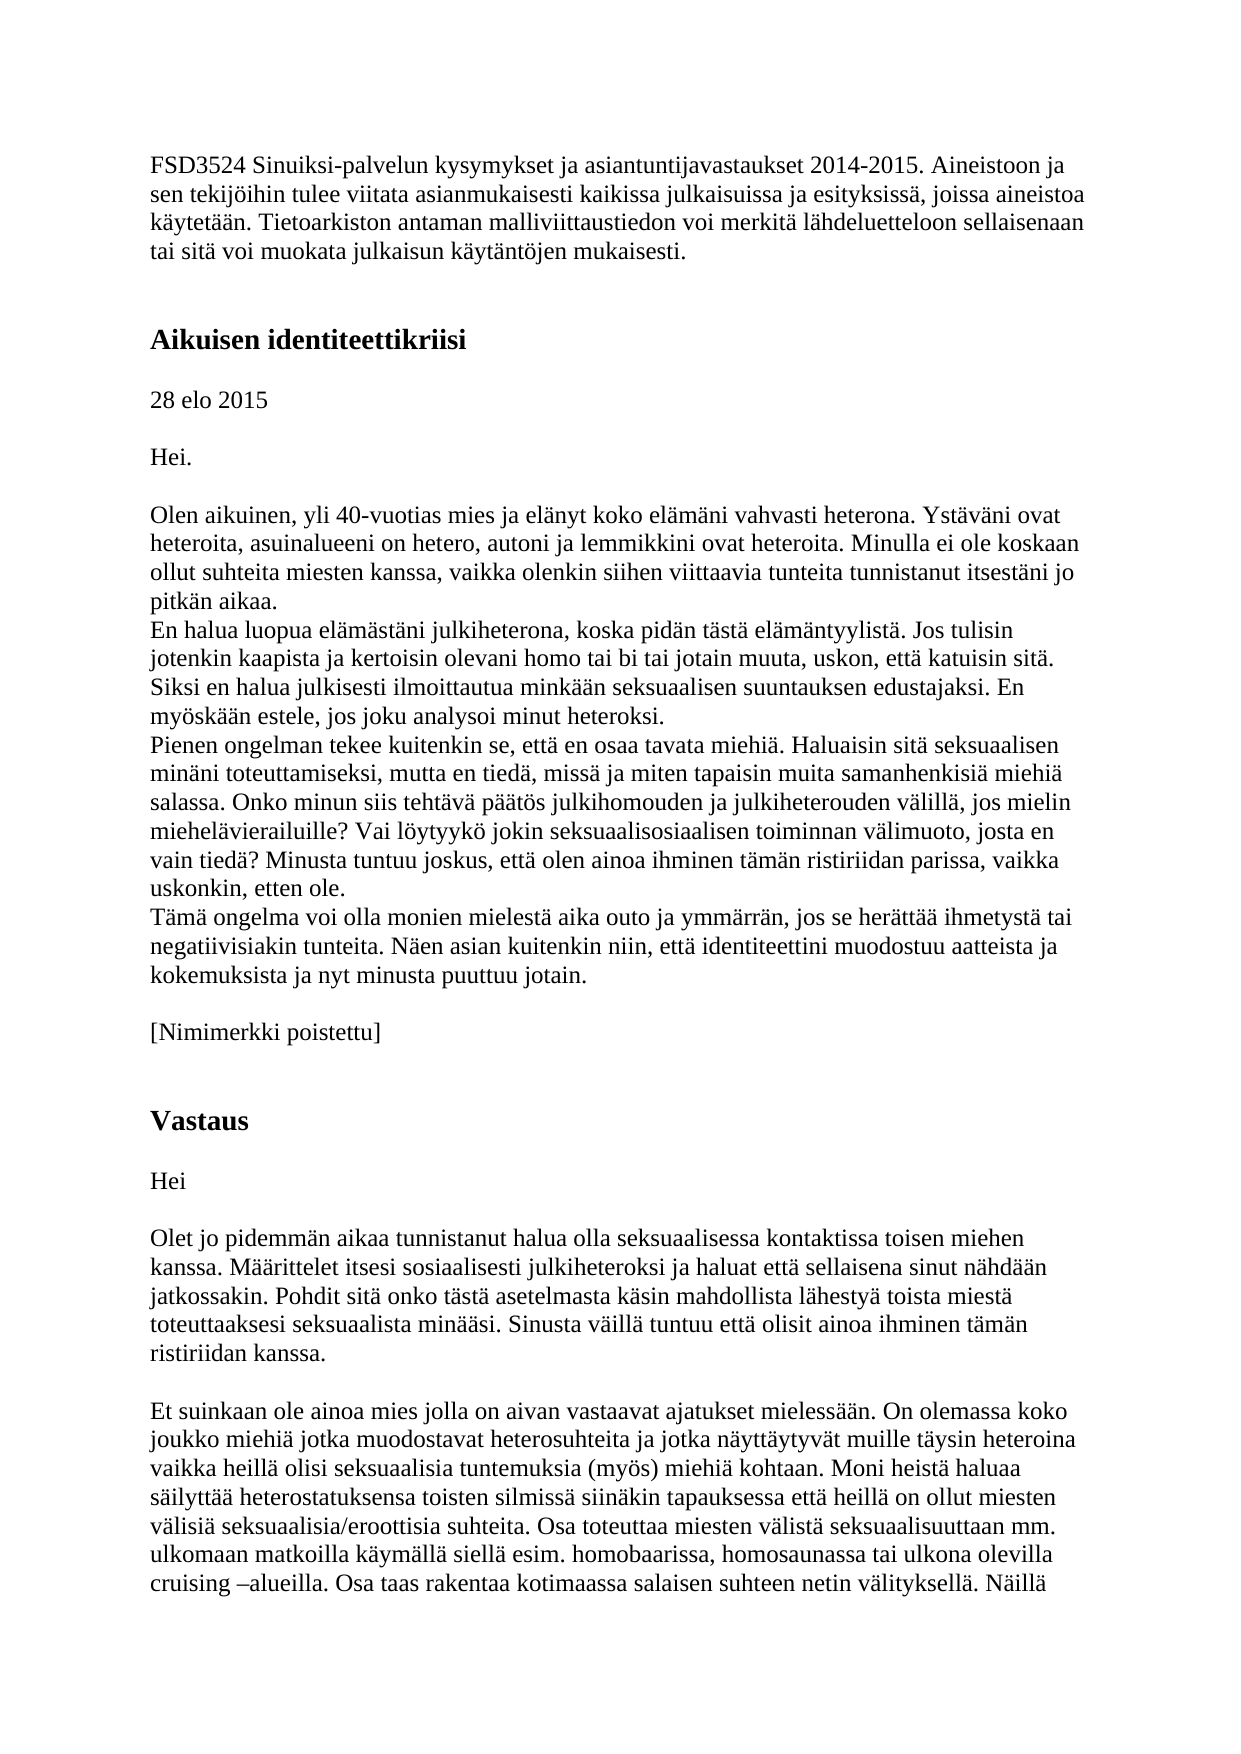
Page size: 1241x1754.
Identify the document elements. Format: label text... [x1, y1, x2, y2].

text Olen aikuinen, yli 40-vuotias mies ja elänyt koko elämäni vahvasti heterona. Ystäväni ovat heteroita, asuinalueeni on hetero, autoni ja lemmikkini ovat heteroita. Minulla ei ole koskaan ollut suhteita miesten kanssa, vaikka olenkin siihen viittaavia tunteita tunnistanut itsestäni jo pitkän aikaa. En halua luopua elämästäni julkiheterona, koska pidän tästä elämäntyylistä. Jos tulisin jotenkin kaapista ja kertoisin olevani homo tai bi tai jotain muuta, uskon, että katuisin sitä. Siksi en halua julkisesti ilmoittautua minkään seksuaalisen suuntauksen edustajaksi. En myöskään estele, jos joku analysoi minut heteroksi. Pienen ongelman tekee kuitenkin se, että en osaa tavata miehiä. Haluaisin sitä seksuaalisen minäni toteuttamiseksi, mutta en tiedä, missä ja miten tapaisin muita samanhenkisiä miehiä salassa. Onko minun siis tehtävä päätös julkihomouden ja julkiheterouden välillä, jos mielin miehelävierailuille? Vai löytyykö jokin seksuaalisosiaalisen toiminnan välimuoto, josta en vain tiedä? Minusta tuntuu joskus, että olen ainoa ihminen tämän ristiriidan parissa, vaikka uskonkin, etten ole. Tämä ongelma voi olla monien mielestä aika outo ja ymmärrän, jos se herättää ihmetystä tai negatiivisiakin tunteita. Näen asian kuitenkin niin, että identiteettini muodostuu aatteista ja kokemuksista ja nyt minusta puuttuu jotain. [150, 471, 1090, 988]
text Hei [150, 1166, 1090, 1194]
text 28 elo 2015 [150, 385, 1090, 413]
text FSD3524 Sinuiksi-palvelun kysymykset ja asiantuntijavastaukset 2014-2015. Aineistoon ja sen tekijöihin tulee viitata asianmukaisesti kaikissa julkaisuissa ja esityksissä, joissa aineistoa käytetään. Tietoarkiston antaman malliviittaustiedon voi merkitä lähdeluetteloon sellaisenaan tai sitä voi muokata julkaisun käytäntöjen mukaisesti. [150, 150, 1090, 265]
text Vastaus [150, 1103, 1090, 1137]
text Olet jo pidemmän aikaa tunnistanut halua olla seksuaalisessa kontaktissa toisen miehen kanssa. Määrittelet itsesi sosiaalisesti julkiheteroksi ja haluat että sellaisena sinut nähdään jatkossakin. Pohdit sitä onko tästä asetelmasta käsin mahdollista lähestyä toista miestä toteuttaaksesi seksuaalista minääsi. Sinusta väillä tuntuu että olisit ainoa ihminen tämän ristiriidan kanssa. Et suinkaan ole ainoa mies jolla on aivan vastaavat ajatukset mielessään. On olemassa koko joukko miehiä jotka muodostavat heterosuhteita ja jotka näyttäytyvät muille täysin heteroina vaikka heillä olisi seksuaalisia tuntemuksia (myös) miehiä kohtaan. Moni heistä haluaa säilyttää heterostatuksensa toisten silmissä siinäkin tapauksessa että heillä on ollut miesten välisiä seksuaalisia/eroottisia suhteita. Osa toteuttaa miesten välistä seksuaalisuuttaan mm. ulkomaan matkoilla käymällä siellä esim. homobaarissa, homosaunassa tai ulkona olevilla cruising –alueilla. Osa taas rakentaa kotimaassa salaisen suhteen netin välityksellä. Näillä [150, 1194, 1090, 1597]
text Hei. [150, 442, 1090, 471]
text Aikuisen identiteettikriisi [150, 322, 1090, 356]
text [Nimimerkki poistettu] [150, 1017, 1090, 1046]
